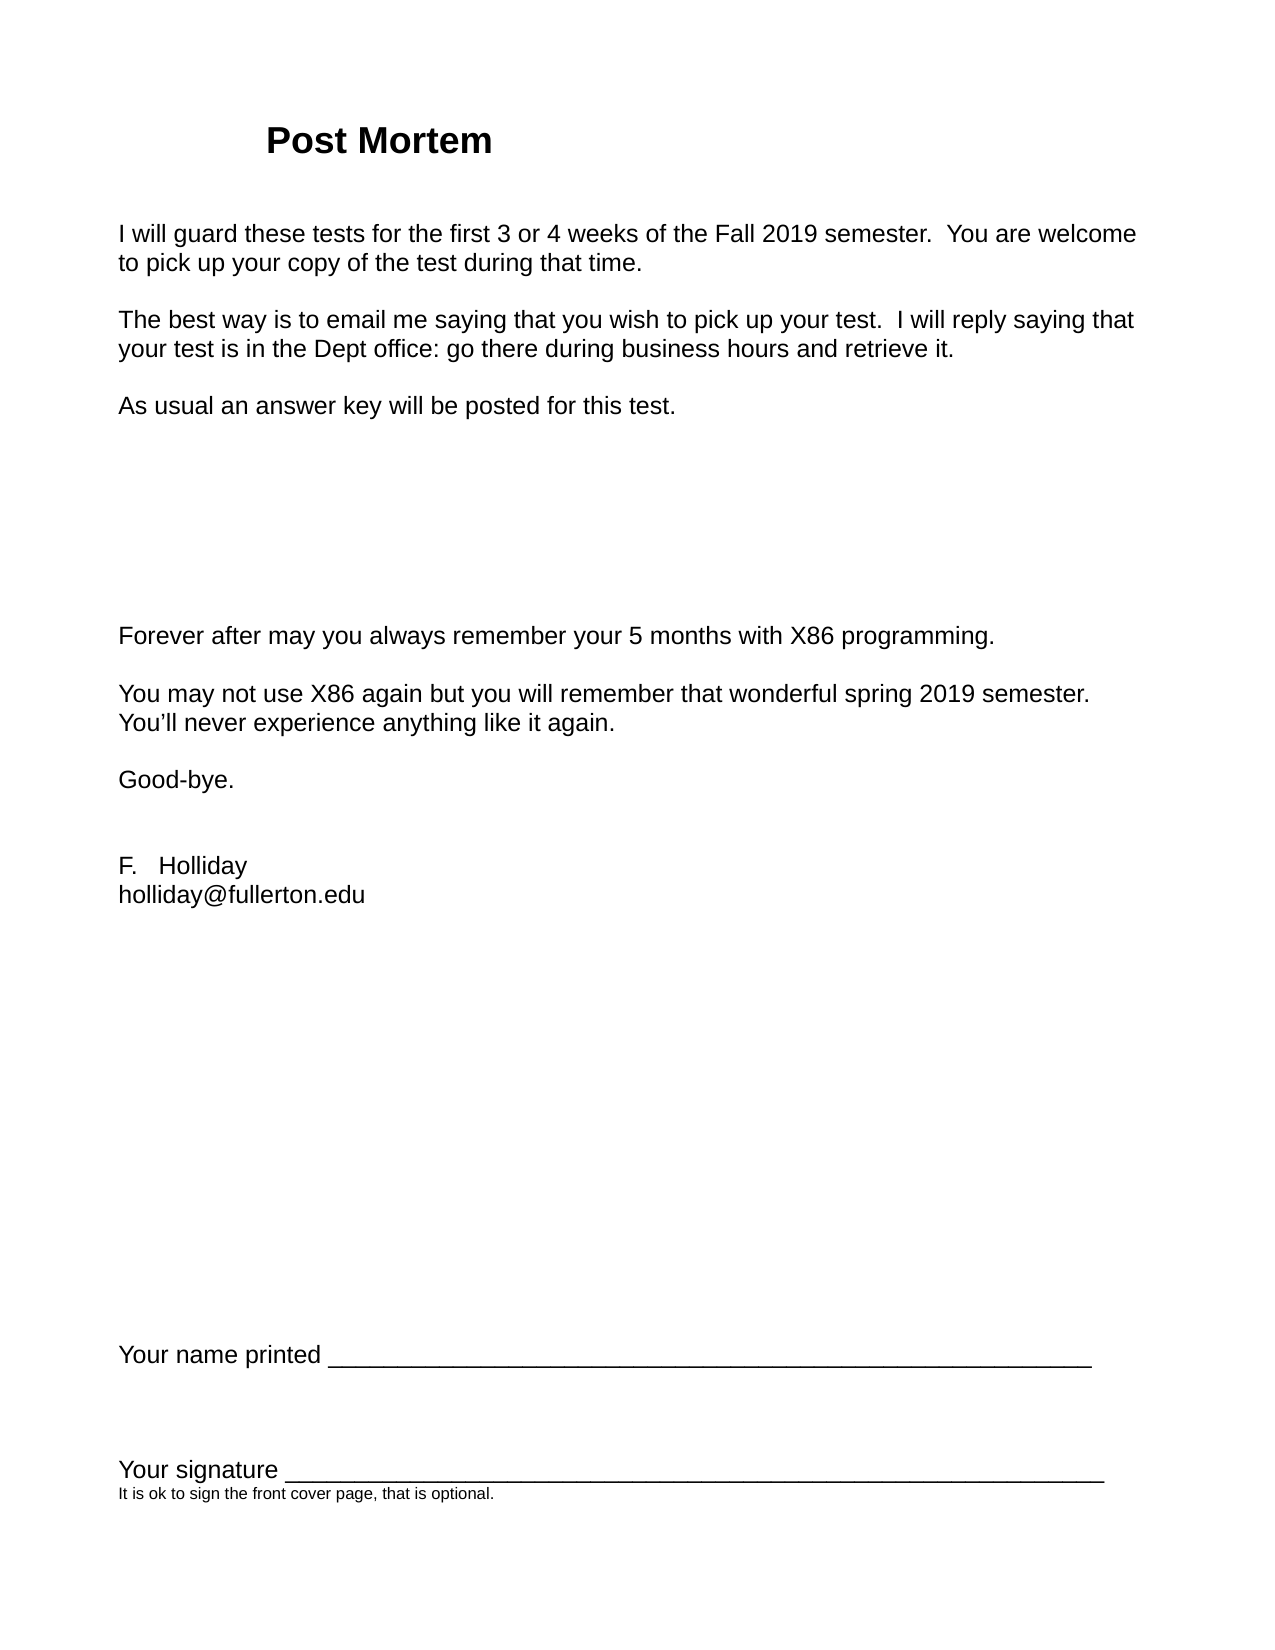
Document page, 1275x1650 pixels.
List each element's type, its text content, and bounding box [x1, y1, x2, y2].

text Your signature ___________________________________________________________ [118, 1455, 1157, 1484]
text As usual an answer key will be posted for this test. [118, 391, 1157, 420]
text I will guard these tests for the first 3 or 4 weeks of the Fall 2019 semester. You are welcome to pick up your copy of the test during that time. [118, 219, 1157, 276]
text Your name printed _______________________________________________________ [118, 1340, 1157, 1369]
text Post Mortem [118, 118, 1157, 161]
text It is ok to sign the front cover page, that is optional. [118, 1484, 1157, 1503]
text Good-bye. [118, 765, 1157, 794]
text You may not use X86 again but you will remember that wonderful spring 2019 semester. You’ll never experience anything like it again. [118, 679, 1157, 736]
text F. Holliday [118, 851, 1157, 880]
text The best way is to email me saying that you wish to pick up your test. I will reply saying that your test is in the Dept office: go there during business hours and retrieve it. [118, 305, 1157, 362]
text holliday@fullerton.edu [118, 880, 1157, 909]
text Forever after may you always remember your 5 months with X86 programming. [118, 621, 1157, 650]
